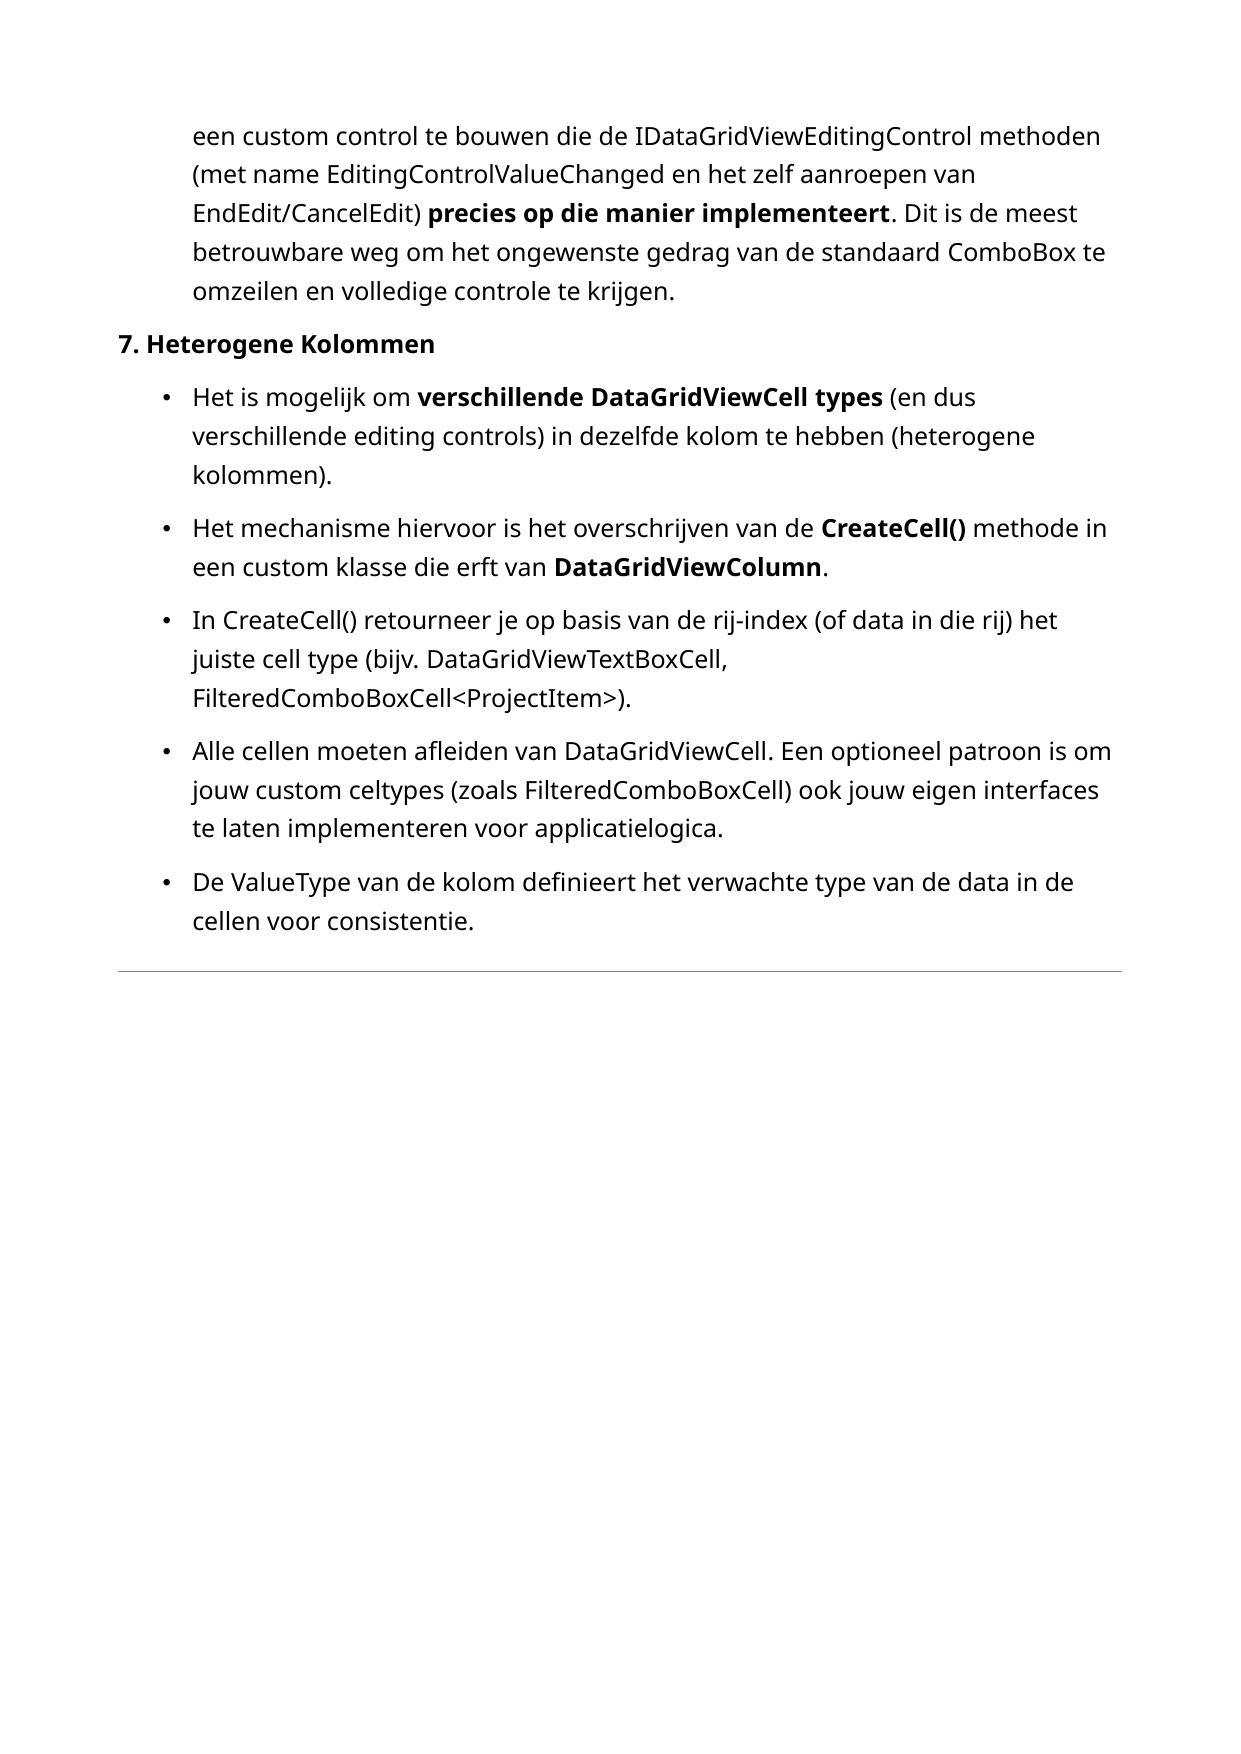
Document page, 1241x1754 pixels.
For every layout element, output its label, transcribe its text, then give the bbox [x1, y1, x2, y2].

list Het is mogelijk om verschillende DataGridViewCell types (en dus verschillende editing controls) in dezelfde kolom te hebben (heterogene kolommen). [162, 380, 1122, 491]
list een custom control te bouwen die de IDataGridViewEditingControl methoden (met name EditingControlValueChanged en het zelf aanroepen van EndEdit/CancelEdit) precies op die manier implementeert. Dit is de meest betrouwbare weg om het ongewenste gedrag van de standaard ComboBox te omzeilen en volledige controle te krijgen. [162, 118, 1122, 307]
list De ValueType van de kolom definieert het verwachte type van de data in de cellen voor consistentie. [162, 864, 1122, 937]
list Het mechanisme hiervoor is het overschrijven van de CreateCell() methode in een custom klasse die erft van DataGridViewColumn. [162, 511, 1122, 583]
text 7. Heterogene Kolommen [118, 326, 1122, 361]
list Alle cellen moeten afleiden van DataGridViewCell. Een optioneel patroon is om jouw custom celtypes (zoals FilteredComboBoxCell) ook jouw eigen interfaces te laten implementeren voor applicatielogica. [162, 733, 1122, 845]
list In CreateCell() retourneer je op basis van de rij-index (of data in die rij) het juiste cell type (bijv. DataGridViewTextBoxCell, FilteredComboBoxCell<ProjectItem>). [162, 603, 1122, 714]
